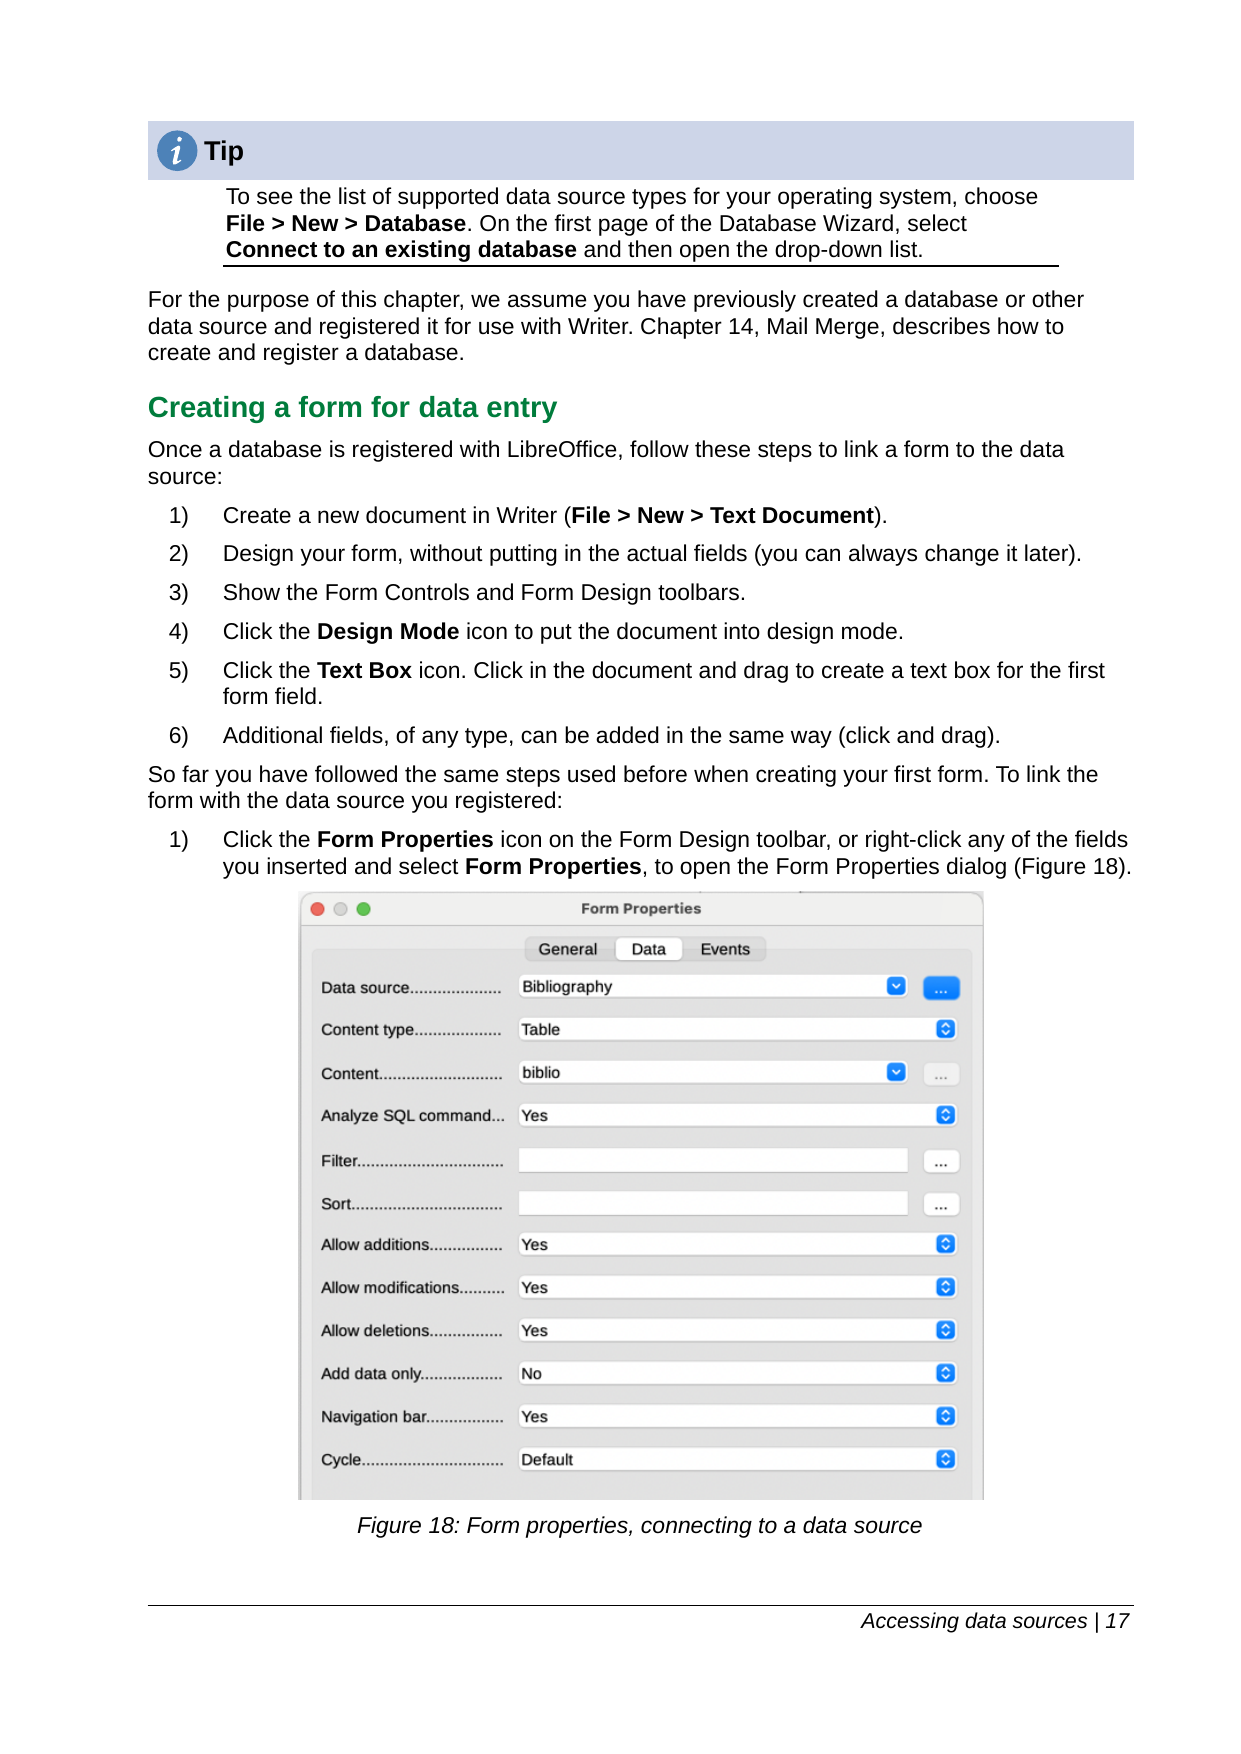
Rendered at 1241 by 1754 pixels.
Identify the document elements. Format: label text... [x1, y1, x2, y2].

text Figure 18: Form properties, connecting to a data source [295, 1512, 987, 1538]
text To see the list of supported data source types for your operating system, choose File > New > Database. On the first page of the Database Wizard, select Connect to an existing database and then open the drop-down list. [223, 180, 1059, 265]
text So far you have followed the same steps used before when creating your first form. To link the form with the data source you registered: [148, 761, 1134, 814]
list Show the Form Controls and Form Design toolbars. [189, 579, 1134, 606]
list Design your form, without putting in the actual fields (you can always change it later). [189, 540, 1134, 567]
picture [298, 891, 984, 1500]
text For the purpose of this chapter, we assume you have previously created a database or other data source and registered it for use with Writer. Chapter 14, Mail Merge, describes how to create and register a database. [148, 286, 1134, 365]
list Click the Form Properties icon on the Form Design toolbar, or right-click any of the fields you inserted and select Form Properties, to open the Form Properties dialog (Figure 18). [189, 826, 1134, 879]
list Create a new document in Writer (File > New > Text Document). [189, 502, 1134, 528]
subtitle Tip [148, 121, 1134, 180]
list Click the Design Mode icon to put the document into design mode. [189, 618, 1134, 644]
list Additional fields, of any type, can be added in the same way (click and drag). [189, 722, 1134, 748]
list Once a database is registered with LibreOffice, follow these steps to link a form to the data source: [148, 436, 1134, 489]
list Click the Text Box icon. Click in the document and drag to create a text box for the first form field. [189, 657, 1134, 710]
subtitle Creating a form for data entry [148, 390, 1134, 424]
